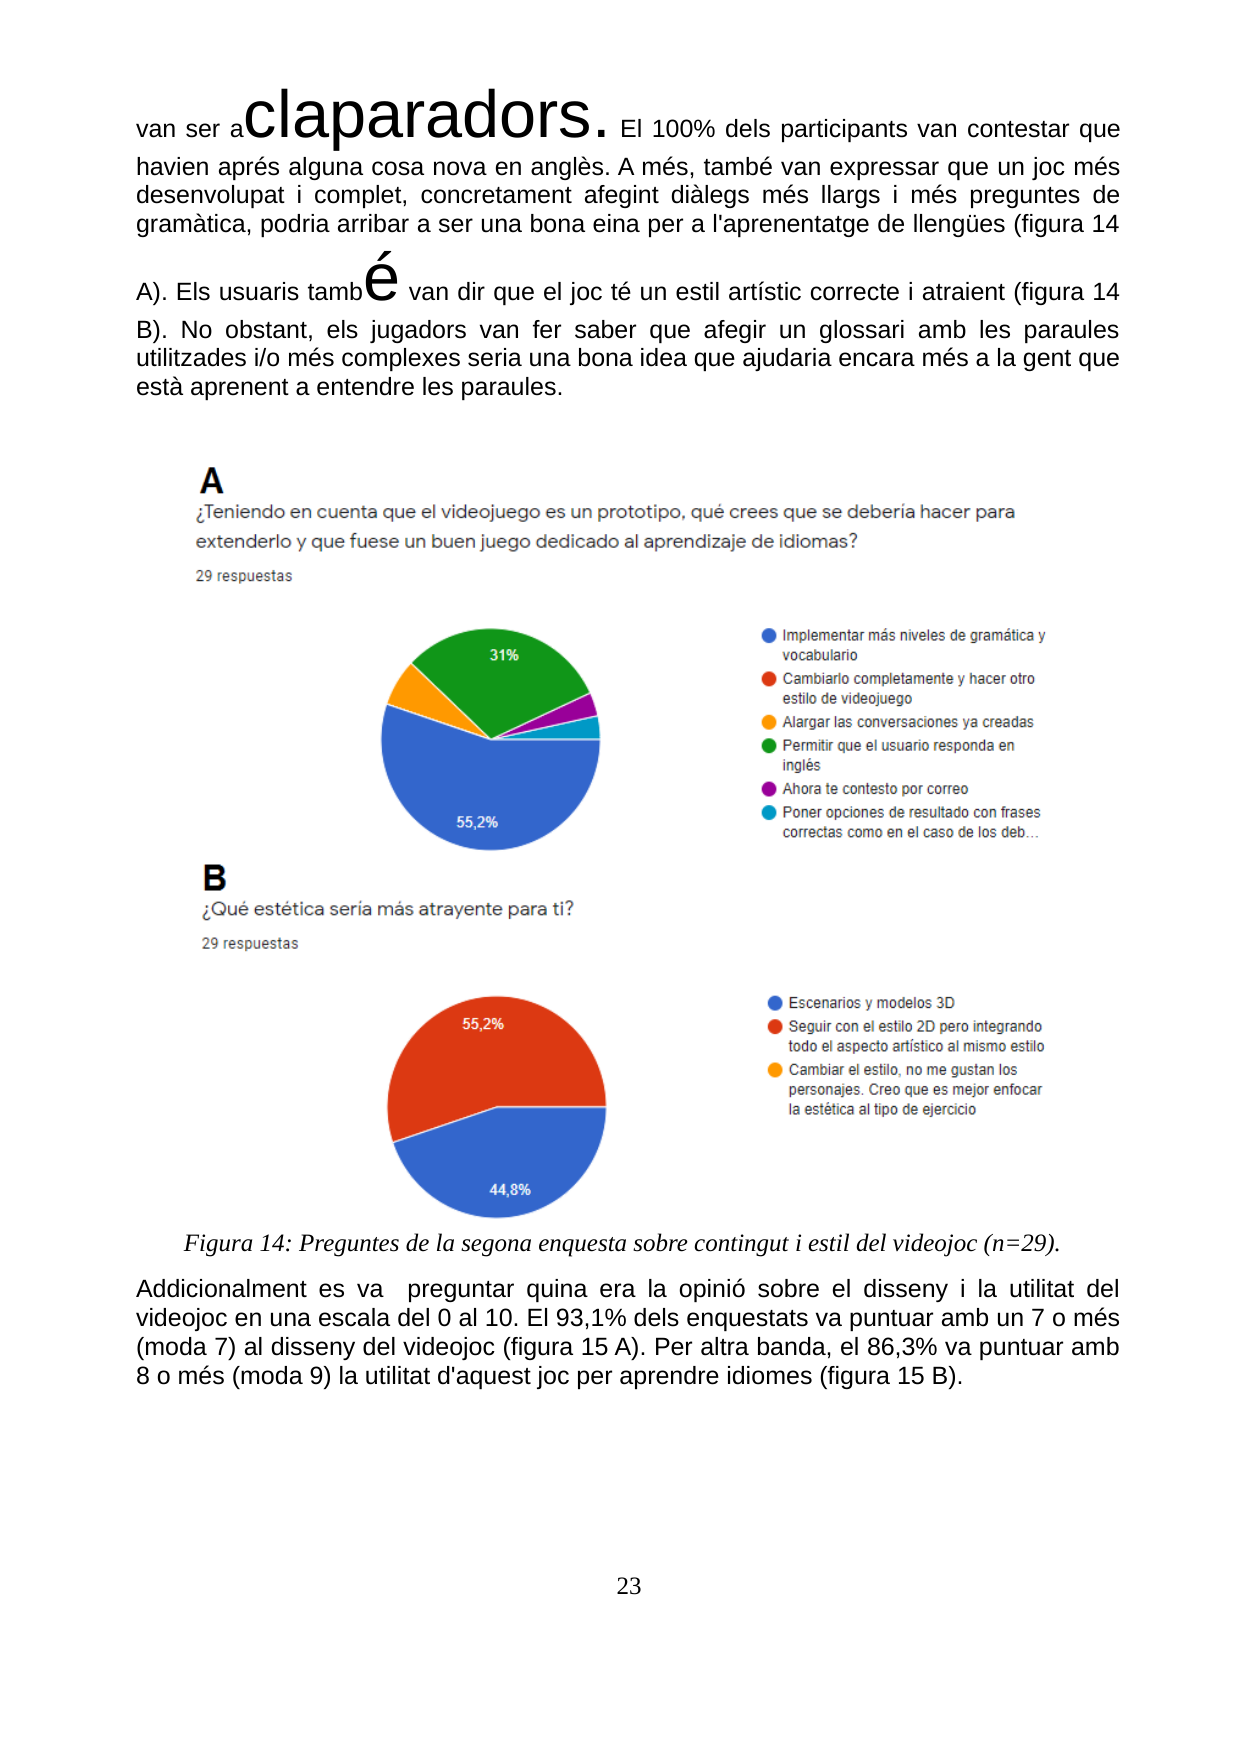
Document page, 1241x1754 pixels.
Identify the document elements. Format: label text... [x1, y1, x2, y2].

picture [183, 460, 1072, 1252]
text van ser aclaparadors. El 100% dels participants van contestar que havien aprés alguna cosa nova en anglès. A més, també van expressar que un joc més desenvolupat i complet, concretament afegint diàlegs més llargs i més preguntes de gramàtica, podria arribar a ser una bona eina per a l'aprenentatge de llengües (figura 14 A). Els usuaris també van dir que el joc té un estil artístic correcte i atraient (figura 14 B). No obstant, els jugadors van fer saber que afegir un glossari amb les paraules utilitzades i/o més complexes seria una bona idea que ajudaria encara més a la gent que està aprenent a entendre les paraules. [136, 75, 1122, 401]
text Figura 14: Preguntes de la segona enquesta sobre contingut i estil del videojoc (n=29). [184, 437, 1074, 1257]
text Addicionalment es va preguntar quina era la opinió sobre el disseny i la utilitat del videojoc en una escala del 0 al 10. El 93,1% dels enquestats va puntuar amb un 7 o més (moda 7) al disseny del videojoc (figura 15 A). Per altra banda, el 86,3% va puntuar amb 8 o més (moda 9) la utilitat d'aquest joc per aprendre idiomes (figura 15 B). [136, 974, 1122, 1389]
